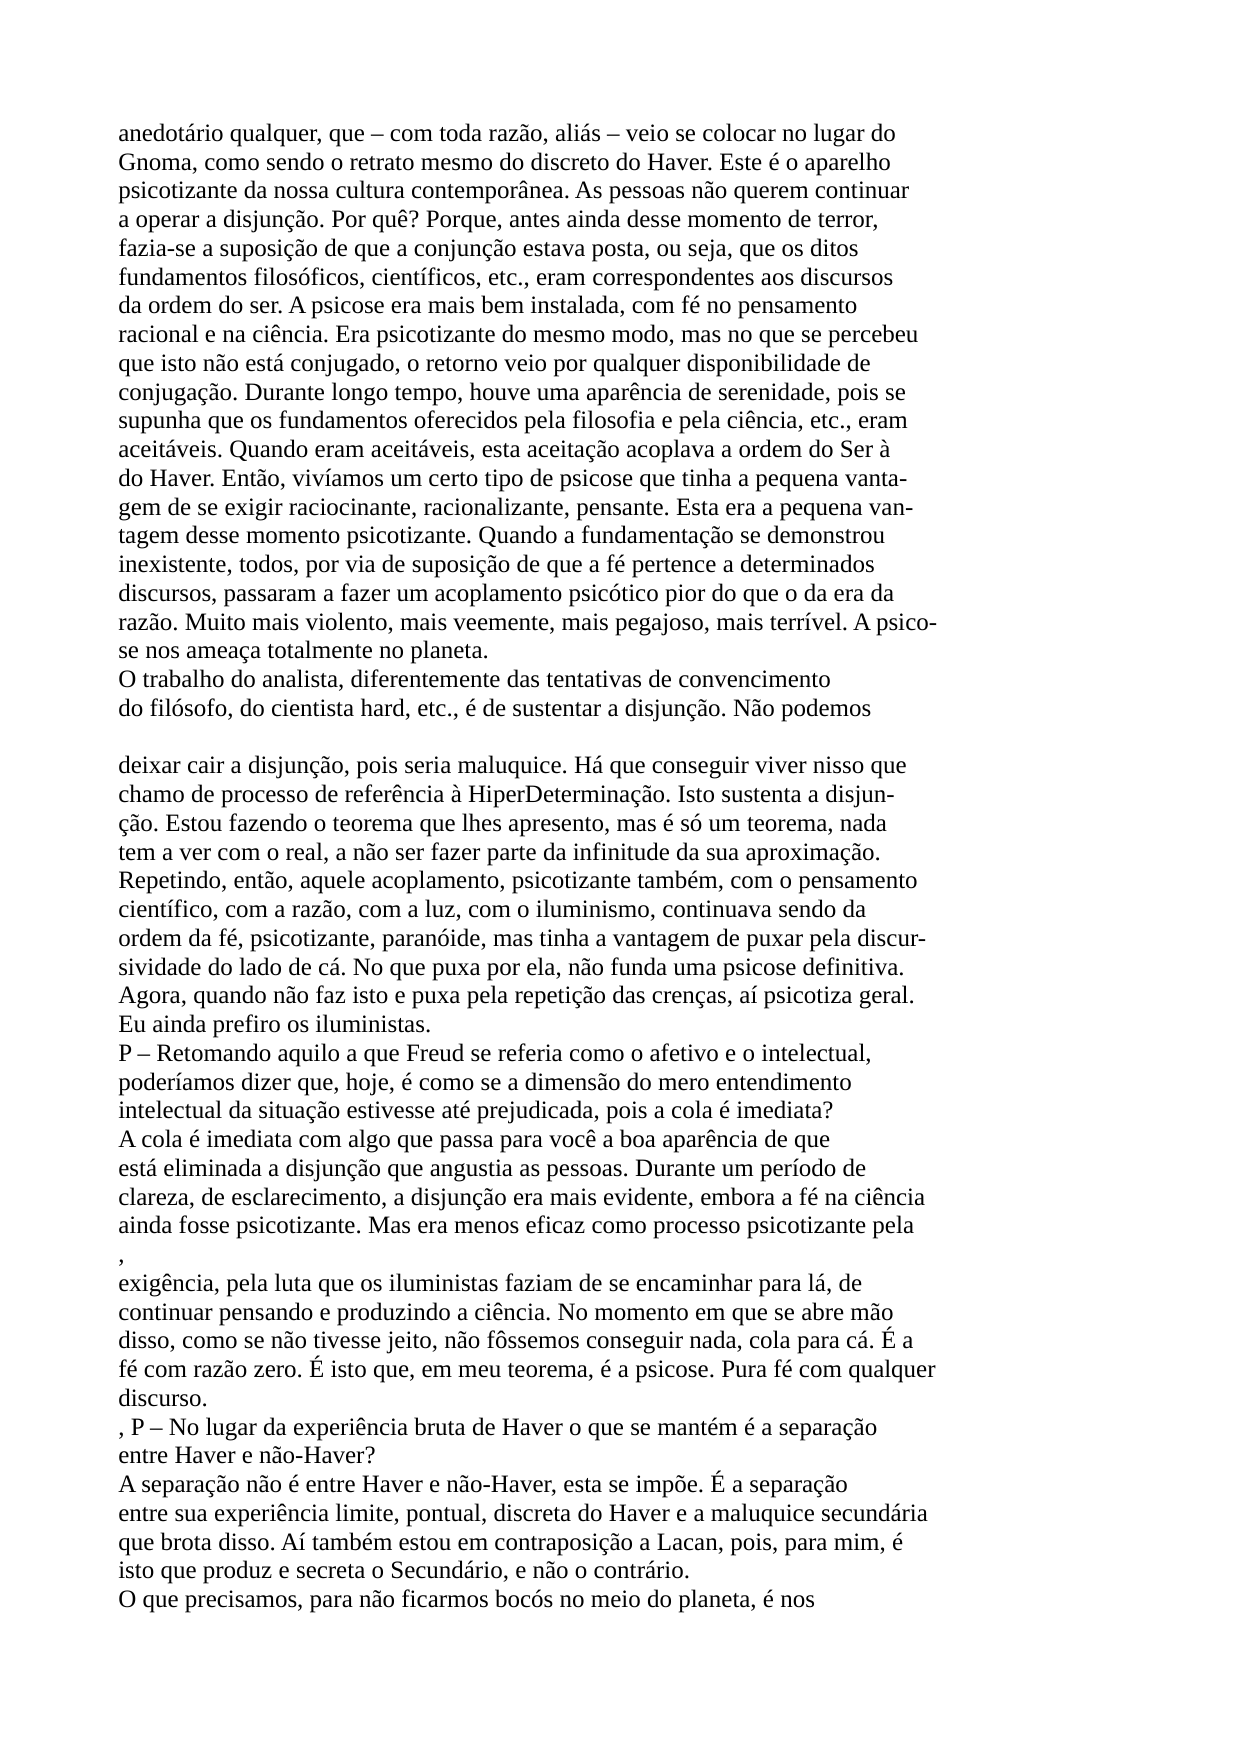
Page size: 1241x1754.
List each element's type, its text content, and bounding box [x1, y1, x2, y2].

text razão. Muito mais violento, mais veemente, mais pegajoso, mais terrível. A psico- [118, 607, 1122, 636]
text chamo de processo de referência à HiperDeterminação. Isto sustenta a disjun- [118, 779, 1122, 808]
text poderíamos dizer que, hoje, é como se a dimensão do mero entendimento [118, 1067, 1122, 1096]
text sividade do lado de cá. No que puxa por ela, não funda uma psicose definitiva. [118, 952, 1122, 981]
text tem a ver com o real, a não ser fazer parte da infinitude da sua aproximação. [118, 837, 1122, 866]
text O que precisamos, para não ficarmos bocós no meio do planeta, é nos [118, 1584, 1122, 1613]
text conjugação. Durante longo tempo, houve uma aparência de serenidade, pois se [118, 377, 1122, 406]
text fundamentos filosóficos, científicos, etc., eram correspondentes aos discursos [118, 262, 1122, 291]
text Gnoma, como sendo o retrato mesmo do discreto do Haver. Este é o aparelho [118, 147, 1122, 176]
text Agora, quando não faz isto e puxa pela repetição das crenças, aí psicotiza geral. [118, 981, 1122, 1009]
text racional e na ciência. Era psicotizante do mesmo modo, mas no que se percebeu [118, 319, 1122, 348]
text O trabalho do analista, diferentemente das tentativas de convencimento [118, 664, 1122, 693]
text , [118, 1239, 1122, 1268]
text aceitáveis. Quando eram aceitáveis, esta aceitação acoplava a ordem do Ser à [118, 434, 1122, 463]
text ordem da fé, psicotizante, paranóide, mas tinha a vantagem de puxar pela discur- [118, 923, 1122, 952]
text , P – No lugar da experiência bruta de Haver o que se mantém é a separação [118, 1412, 1122, 1441]
text se nos ameaça totalmente no planeta. [118, 636, 1122, 664]
text está eliminada a disjunção que angustia as pessoas. Durante um período de [118, 1153, 1122, 1182]
text que isto não está conjugado, o retorno veio por qualquer disponibilidade de [118, 348, 1122, 377]
text P – Retomando aquilo a que Freud se referia como o afetivo e o intelectual, [118, 1038, 1122, 1067]
text isto que produz e secreta o Secundário, e não o contrário. [118, 1556, 1122, 1584]
text entre Haver e não-Haver? [118, 1441, 1122, 1469]
text clareza, de esclarecimento, a disjunção era mais evidente, embora a fé na ciência [118, 1182, 1122, 1211]
text psicotizante da nossa cultura contemporânea. As pessoas não querem continuar [118, 176, 1122, 204]
text Eu ainda prefiro os iluministas. [118, 1009, 1122, 1038]
text ção. Estou fazendo o teorema que lhes apresento, mas é só um teorema, nada [118, 808, 1122, 837]
text supunha que os fundamentos oferecidos pela filosofia e pela ciência, etc., eram [118, 406, 1122, 434]
text intelectual da situação estivesse até prejudicada, pois a cola é imediata? [118, 1096, 1122, 1124]
text gem de se exigir raciocinante, racionalizante, pensante. Esta era a pequena van- [118, 492, 1122, 521]
text a operar a disjunção. Por quê? Porque, antes ainda desse momento de terror, [118, 204, 1122, 233]
text inexistente, todos, por via de suposição de que a fé pertence a determinados [118, 549, 1122, 578]
text continuar pensando e produzindo a ciência. No momento em que se abre mão [118, 1297, 1122, 1326]
text Repetindo, então, aquele acoplamento, psicotizante também, com o pensamento [118, 866, 1122, 894]
text A cola é imediata com algo que passa para você a boa aparência de que [118, 1124, 1122, 1153]
text tagem desse momento psicotizante. Quando a fundamentação se demonstrou [118, 521, 1122, 549]
text deixar cair a disjunção, pois seria maluquice. Há que conseguir viver nisso que [118, 751, 1122, 779]
text fé com razão zero. É isto que, em meu teorema, é a psicose. Pura fé com qualquer [118, 1354, 1122, 1383]
text discurso. [118, 1383, 1122, 1412]
text A separação não é entre Haver e não-Haver, esta se impõe. É a separação [118, 1469, 1122, 1498]
text ainda fosse psicotizante. Mas era menos eficaz como processo psicotizante pela [118, 1211, 1122, 1239]
text científico, com a razão, com a luz, com o iluminismo, continuava sendo da [118, 894, 1122, 923]
text exigência, pela luta que os iluministas faziam de se encaminhar para lá, de [118, 1268, 1122, 1297]
text discursos, passaram a fazer um acoplamento psicótico pior do que o da era da [118, 578, 1122, 607]
text que brota disso. Aí também estou em contraposição a Lacan, pois, para mim, é [118, 1527, 1122, 1556]
text fazia-se a suposição de que a conjunção estava posta, ou seja, que os ditos [118, 233, 1122, 262]
text da ordem do ser. A psicose era mais bem instalada, com fé no pensamento [118, 291, 1122, 319]
text do filósofo, do cientista hard, etc., é de sustentar a disjunção. Não podemos [118, 693, 1122, 722]
text entre sua experiência limite, pontual, discreta do Haver e a maluquice secundária [118, 1498, 1122, 1527]
text disso, como se não tivesse jeito, não fôssemos conseguir nada, cola para cá. É a [118, 1326, 1122, 1354]
text do Haver. Então, vivíamos um certo tipo de psicose que tinha a pequena vanta- [118, 463, 1122, 492]
text anedotário qualquer, que – com toda razão, aliás – veio se colocar no lugar do [118, 118, 1122, 147]
